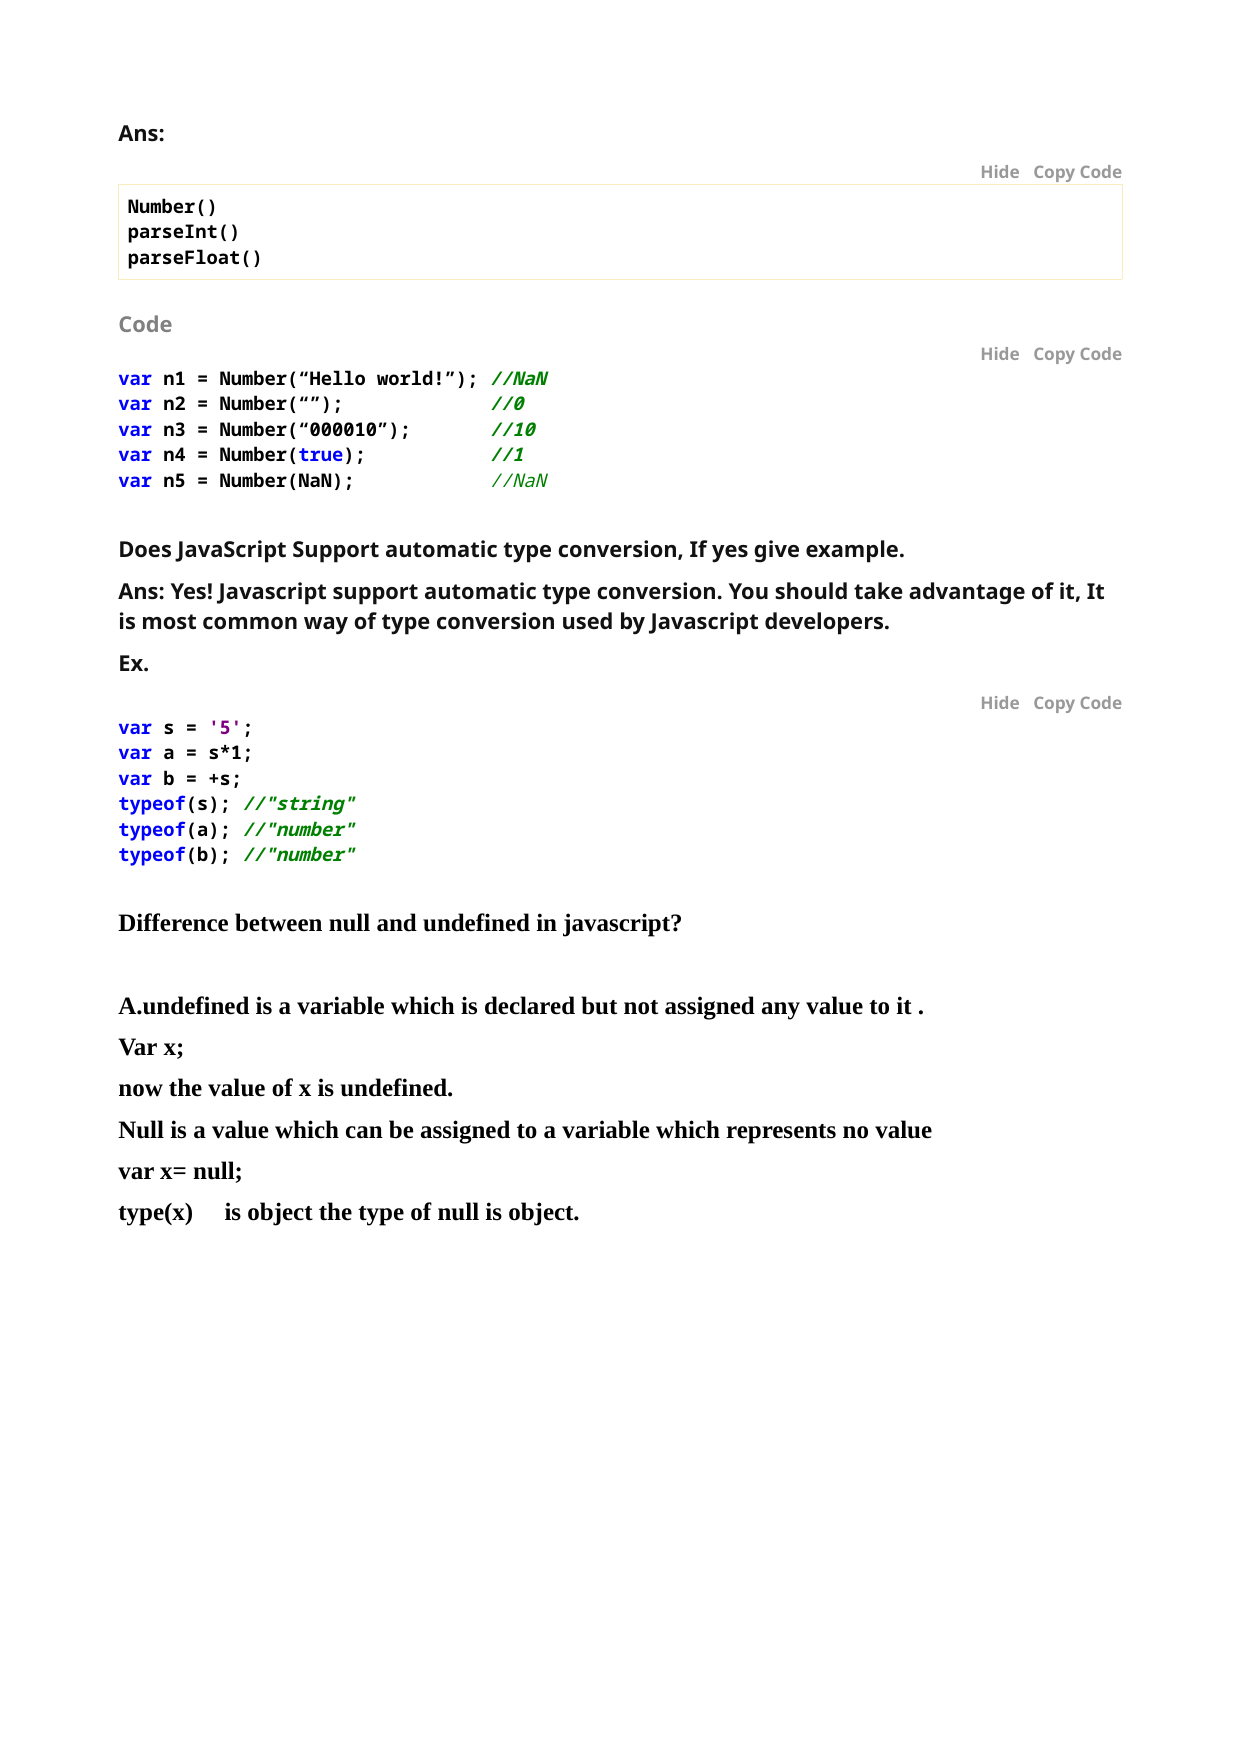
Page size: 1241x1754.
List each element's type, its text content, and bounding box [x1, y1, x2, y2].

text Does JavaScript Support automatic type conversion, If yes give example. [118, 534, 1122, 564]
text var n4 = Number(true); //1 [118, 442, 1122, 467]
text var b = +s; [118, 765, 1122, 791]
text Var x; [118, 1032, 1122, 1061]
text Null is a value which can be assigned to a variable which represents no value [118, 1115, 1122, 1143]
text var n3 = Number(“000010”); //10 [118, 416, 1122, 442]
text var n2 = Number(“”); //0 [118, 391, 1122, 416]
text Hide Copy Code [118, 342, 1122, 365]
text Hide Copy Code [118, 160, 1122, 184]
text parseInt() [119, 209, 1122, 235]
text A.undefined is a variable which is declared but not assigned any value to it . [118, 991, 1122, 1020]
text type(x) is object the type of null is object. [118, 1197, 1122, 1226]
text Ans: Yes! Javascript support automatic type conversion. You should take advantage of it, It is most common way of type conversion used by Javascript developers. [118, 576, 1122, 636]
text Ex. [118, 648, 1122, 678]
text parseFloat() [119, 235, 1122, 279]
text now the value of x is undefined. [118, 1073, 1122, 1102]
text var n1 = Number(“Hello world!”); //NaN [118, 365, 1122, 391]
text typeof(s); //"string" [118, 791, 1122, 816]
text Hide Copy Code [118, 691, 1122, 714]
text typeof(a); //"number" [118, 816, 1122, 842]
text Difference between null and undefined in javascript? [118, 908, 1122, 937]
text var n5 = Number(NaN); //NaN [118, 467, 1122, 493]
text typeof(b); //"number" [118, 842, 1122, 867]
text Number() [119, 185, 1122, 209]
subtitle Code [118, 309, 1122, 339]
text var a = s*1; [118, 740, 1122, 765]
text var s = '5'; [118, 714, 1122, 740]
text Ans: [118, 118, 1122, 148]
text var x= null; [118, 1156, 1122, 1185]
